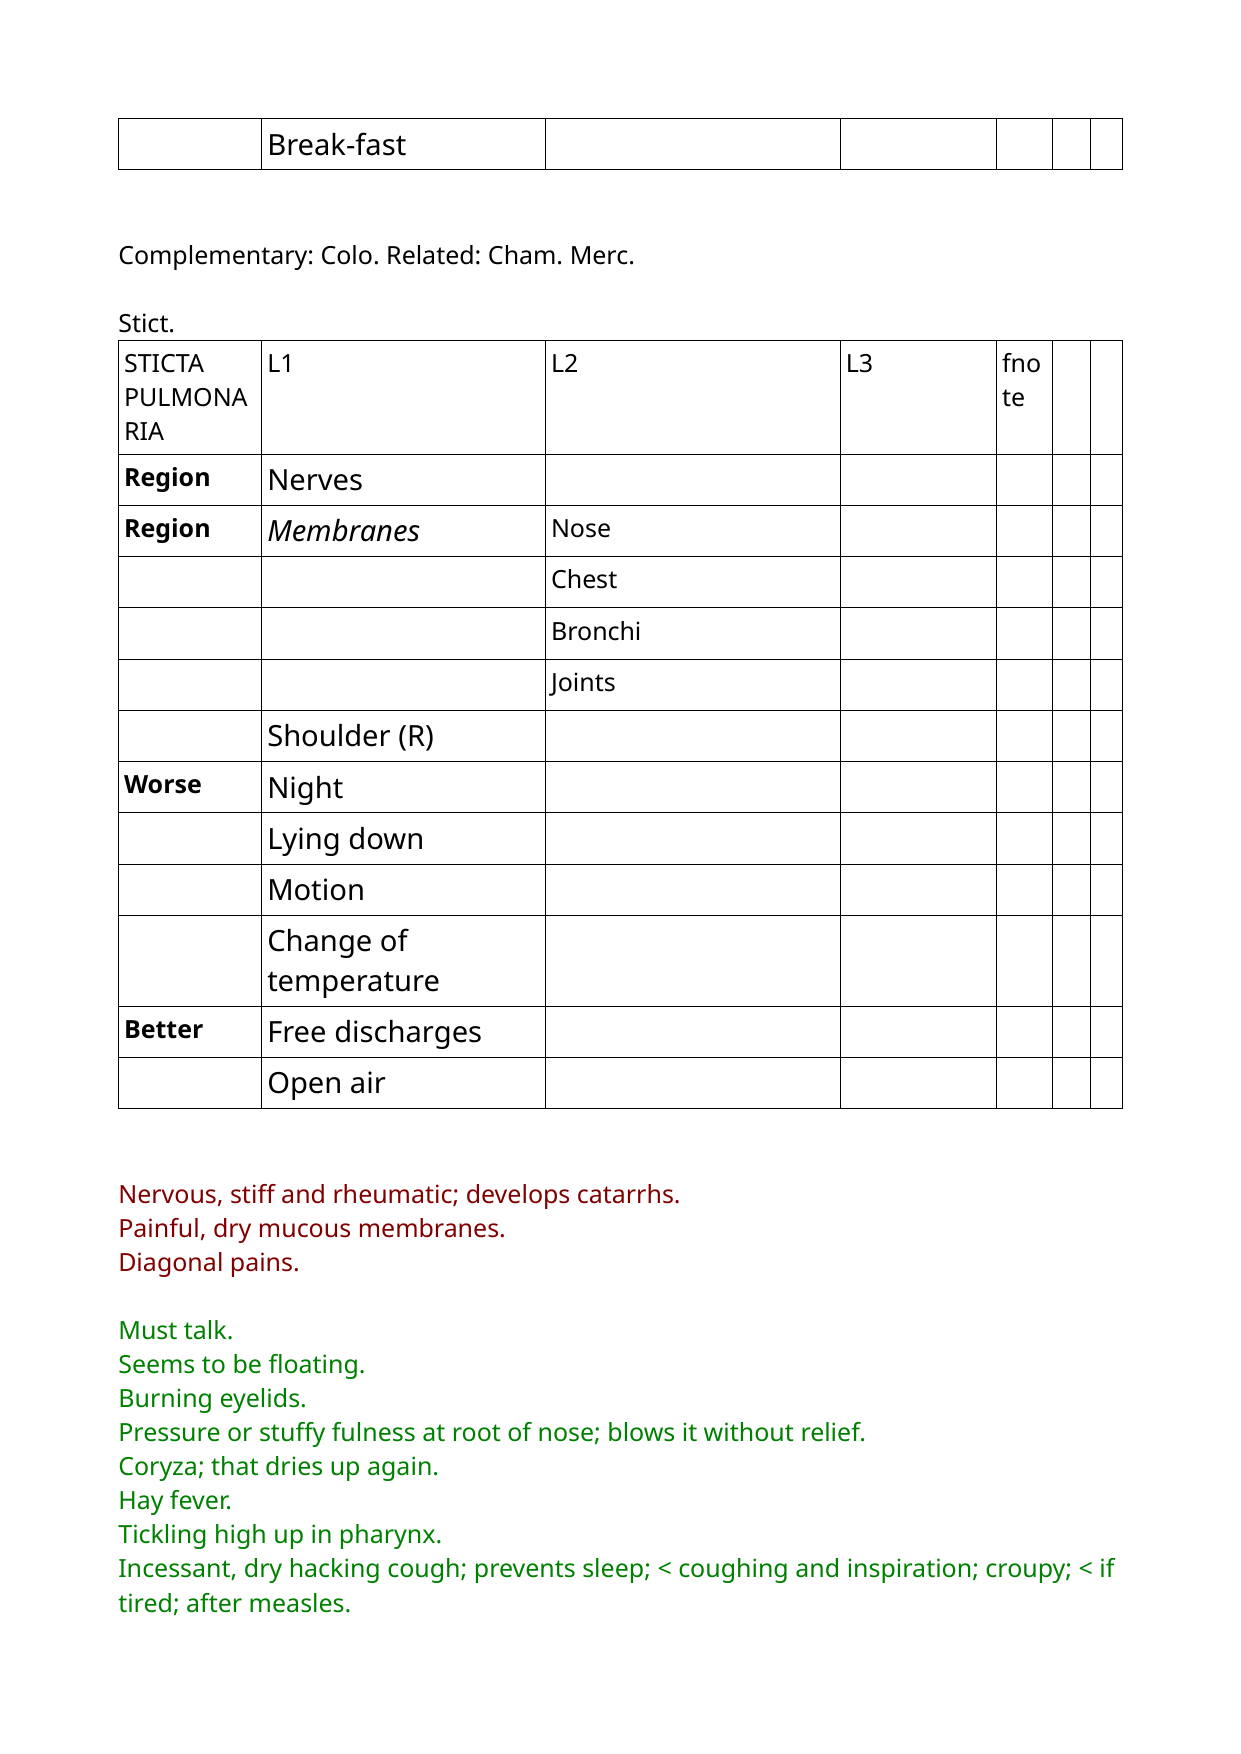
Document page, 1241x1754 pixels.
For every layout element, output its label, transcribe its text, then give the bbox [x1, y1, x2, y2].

table_cell [841, 660, 996, 710]
text Painful, dry mucous membranes. [118, 1211, 1122, 1244]
table_cell [119, 865, 261, 915]
table_cell [119, 711, 261, 761]
table_cell [997, 608, 1052, 658]
table_header [1091, 341, 1122, 453]
table_header STICTA PULMONARIA [119, 341, 261, 453]
table_cell [119, 557, 261, 607]
table_cell [1053, 608, 1090, 658]
table_cell [997, 557, 1052, 607]
table_cell [841, 119, 996, 169]
table_cell [1053, 916, 1090, 1006]
table_cell Region [119, 455, 261, 505]
table_header L3 [841, 341, 996, 453]
table_cell [119, 916, 261, 1006]
table_cell [997, 1058, 1052, 1108]
table_cell [1053, 1058, 1090, 1108]
table_cell [997, 762, 1052, 812]
text Stict. [118, 306, 1122, 340]
table_cell [1091, 506, 1122, 556]
table_cell Nerves [262, 455, 545, 505]
table_cell [1091, 916, 1122, 1006]
table_cell [262, 608, 545, 658]
table_cell [1091, 455, 1122, 505]
table_cell [119, 813, 261, 863]
table_cell [841, 608, 996, 658]
text Tickling high up in pharynx. [118, 1517, 1122, 1551]
table_cell [997, 865, 1052, 915]
table_cell [997, 119, 1052, 169]
table_cell Membranes [262, 506, 545, 556]
table_cell [1091, 813, 1122, 863]
table_cell [1091, 1007, 1122, 1057]
table_cell Region [119, 506, 261, 556]
table_cell [841, 557, 996, 607]
table_cell Nose [546, 506, 840, 556]
text Burning eyelids. [118, 1381, 1122, 1415]
table_cell [546, 916, 840, 1006]
table_cell [546, 813, 840, 863]
table_cell [546, 455, 840, 505]
text Coryza; that dries up again. [118, 1449, 1122, 1483]
table_cell Night [262, 762, 545, 812]
table_header fnote [997, 341, 1052, 453]
text Must talk. [118, 1313, 1122, 1347]
table_cell Shoulder (R) [262, 711, 545, 761]
text Diagonal pains. [118, 1244, 1122, 1279]
table_cell [119, 119, 261, 169]
table_cell [841, 455, 996, 505]
table_cell Joints [546, 660, 840, 710]
table_cell [1053, 762, 1090, 812]
table_cell [1053, 865, 1090, 915]
table_header [1053, 341, 1090, 453]
table_cell [1053, 455, 1090, 505]
text Complementary: Colo. Related: Cham. Merc. [118, 238, 1122, 272]
table_cell [997, 660, 1052, 710]
table_cell Lying down [262, 813, 545, 863]
table_cell [1053, 711, 1090, 761]
table_cell Free discharges [262, 1007, 545, 1057]
table_cell [546, 1007, 840, 1057]
table_cell [841, 916, 996, 1006]
table_cell [1053, 557, 1090, 607]
table_cell [119, 608, 261, 658]
table_cell [1053, 119, 1090, 169]
table_cell [1053, 1007, 1090, 1057]
table_cell [546, 1058, 840, 1108]
table_cell [1091, 608, 1122, 658]
text Hay fever. [118, 1483, 1122, 1517]
table_cell [1053, 660, 1090, 710]
table_cell [841, 813, 996, 863]
table_cell [997, 916, 1052, 1006]
table_cell [1053, 506, 1090, 556]
table_cell [841, 711, 996, 761]
table_cell [1091, 865, 1122, 915]
table_cell [1091, 660, 1122, 710]
table_cell [1091, 557, 1122, 607]
table_cell Bronchi [546, 608, 840, 658]
table_cell Motion [262, 865, 545, 915]
text Incessant, dry hacking cough; prevents sleep; < coughing and inspiration; croupy; < if tired; after measles. [118, 1551, 1122, 1619]
table_cell [546, 119, 840, 169]
table_cell [997, 506, 1052, 556]
text Pressure or stuffy fulness at root of nose; blows it without relief. [118, 1415, 1122, 1449]
table_cell [841, 865, 996, 915]
table_header L2 [546, 341, 840, 453]
table_cell [262, 660, 545, 710]
table_cell [546, 865, 840, 915]
table_cell [119, 660, 261, 710]
table_cell [841, 506, 996, 556]
table_header L1 [262, 341, 545, 453]
table_cell Break-fast [262, 119, 545, 169]
table_cell [1091, 119, 1122, 169]
table_cell [997, 1007, 1052, 1057]
table_cell Change of temperature [262, 916, 545, 1006]
table_cell [997, 813, 1052, 863]
table_cell [841, 762, 996, 812]
table_cell [262, 557, 545, 607]
table_cell Worse [119, 762, 261, 812]
table_cell [546, 711, 840, 761]
table_cell Chest [546, 557, 840, 607]
table_cell [1091, 1058, 1122, 1108]
table_cell [841, 1007, 996, 1057]
table_cell [119, 1058, 261, 1108]
table_cell [1091, 762, 1122, 812]
table_cell [1091, 711, 1122, 761]
table_cell [841, 1058, 996, 1108]
table_cell [1053, 813, 1090, 863]
text Seems to be floating. [118, 1347, 1122, 1381]
table_cell [997, 711, 1052, 761]
table_cell [997, 455, 1052, 505]
table_cell Open air [262, 1058, 545, 1108]
table_cell Better [119, 1007, 261, 1057]
table_cell [546, 762, 840, 812]
text Nervous, stiff and rheumatic; develops catarrhs. [118, 1176, 1122, 1211]
